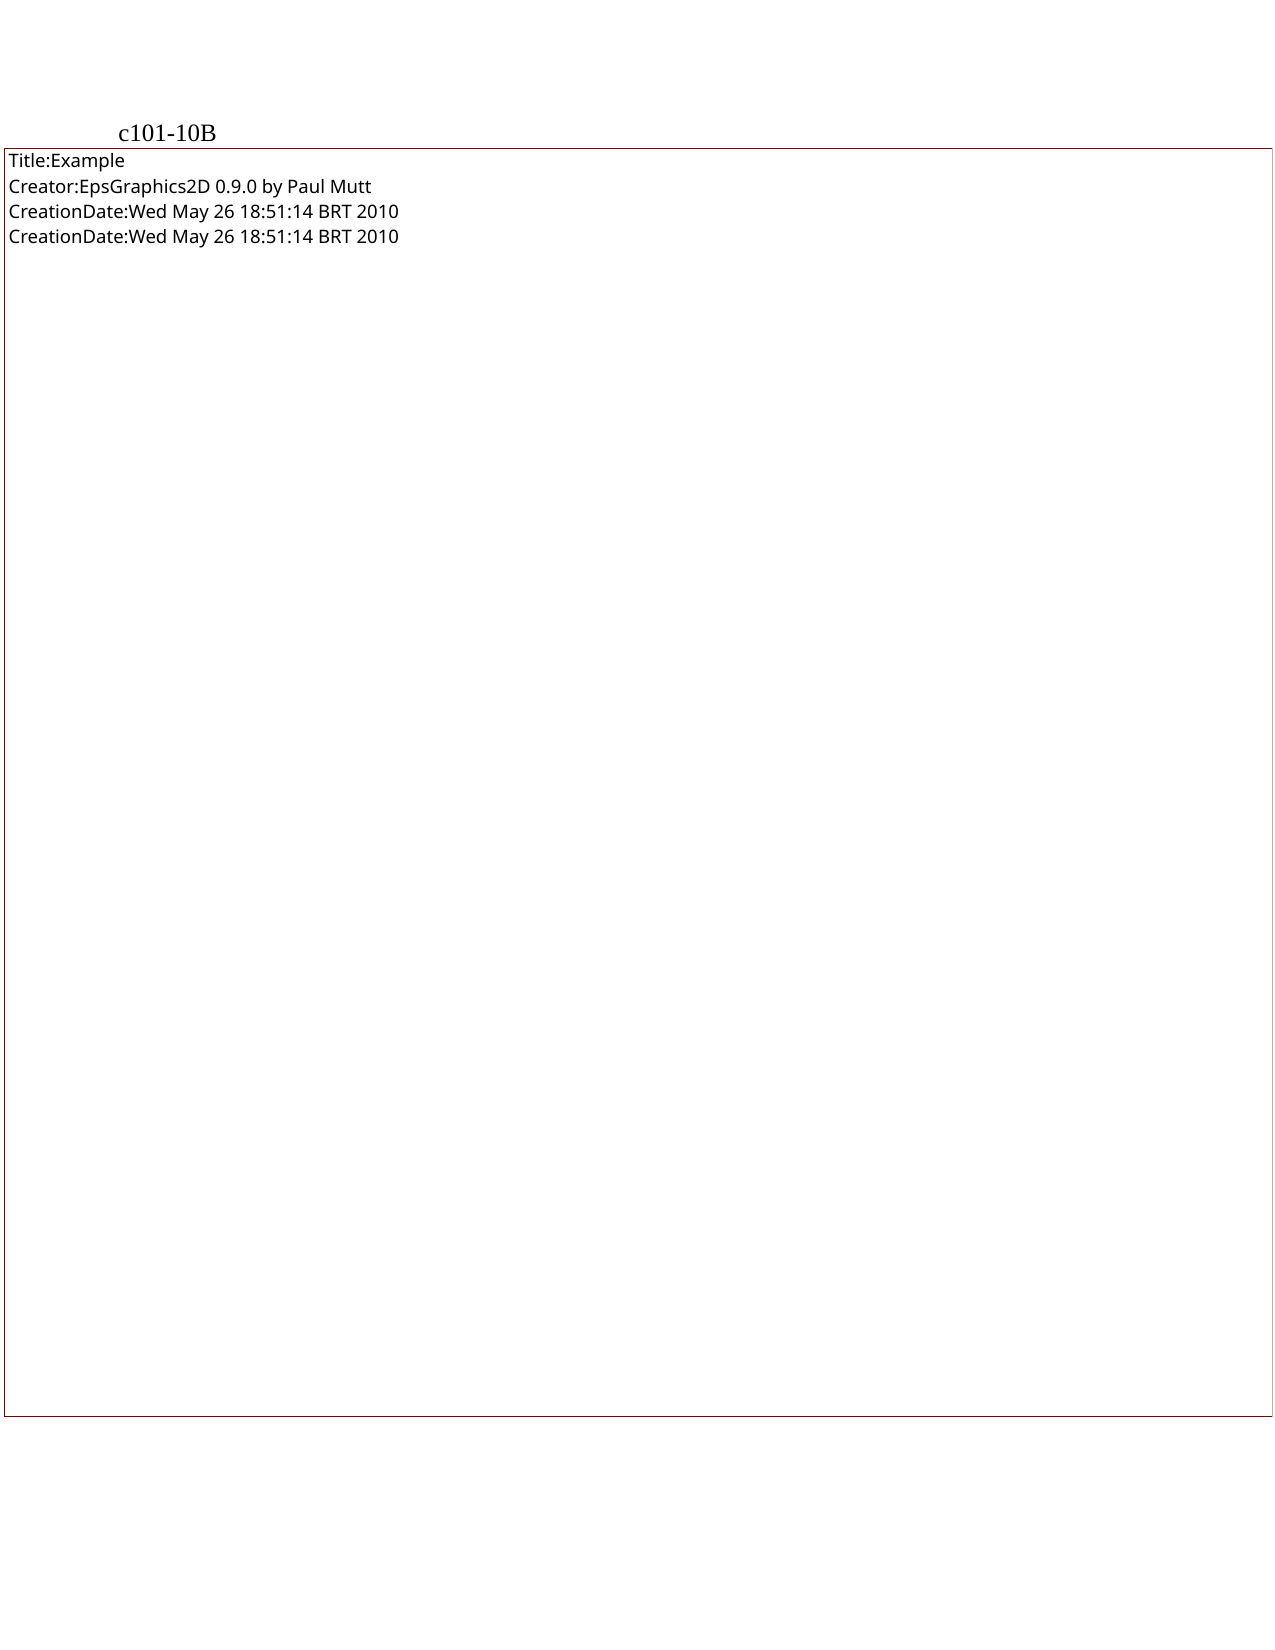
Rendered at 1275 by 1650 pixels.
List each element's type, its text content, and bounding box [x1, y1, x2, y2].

text c101-10B [118, 118, 1157, 147]
